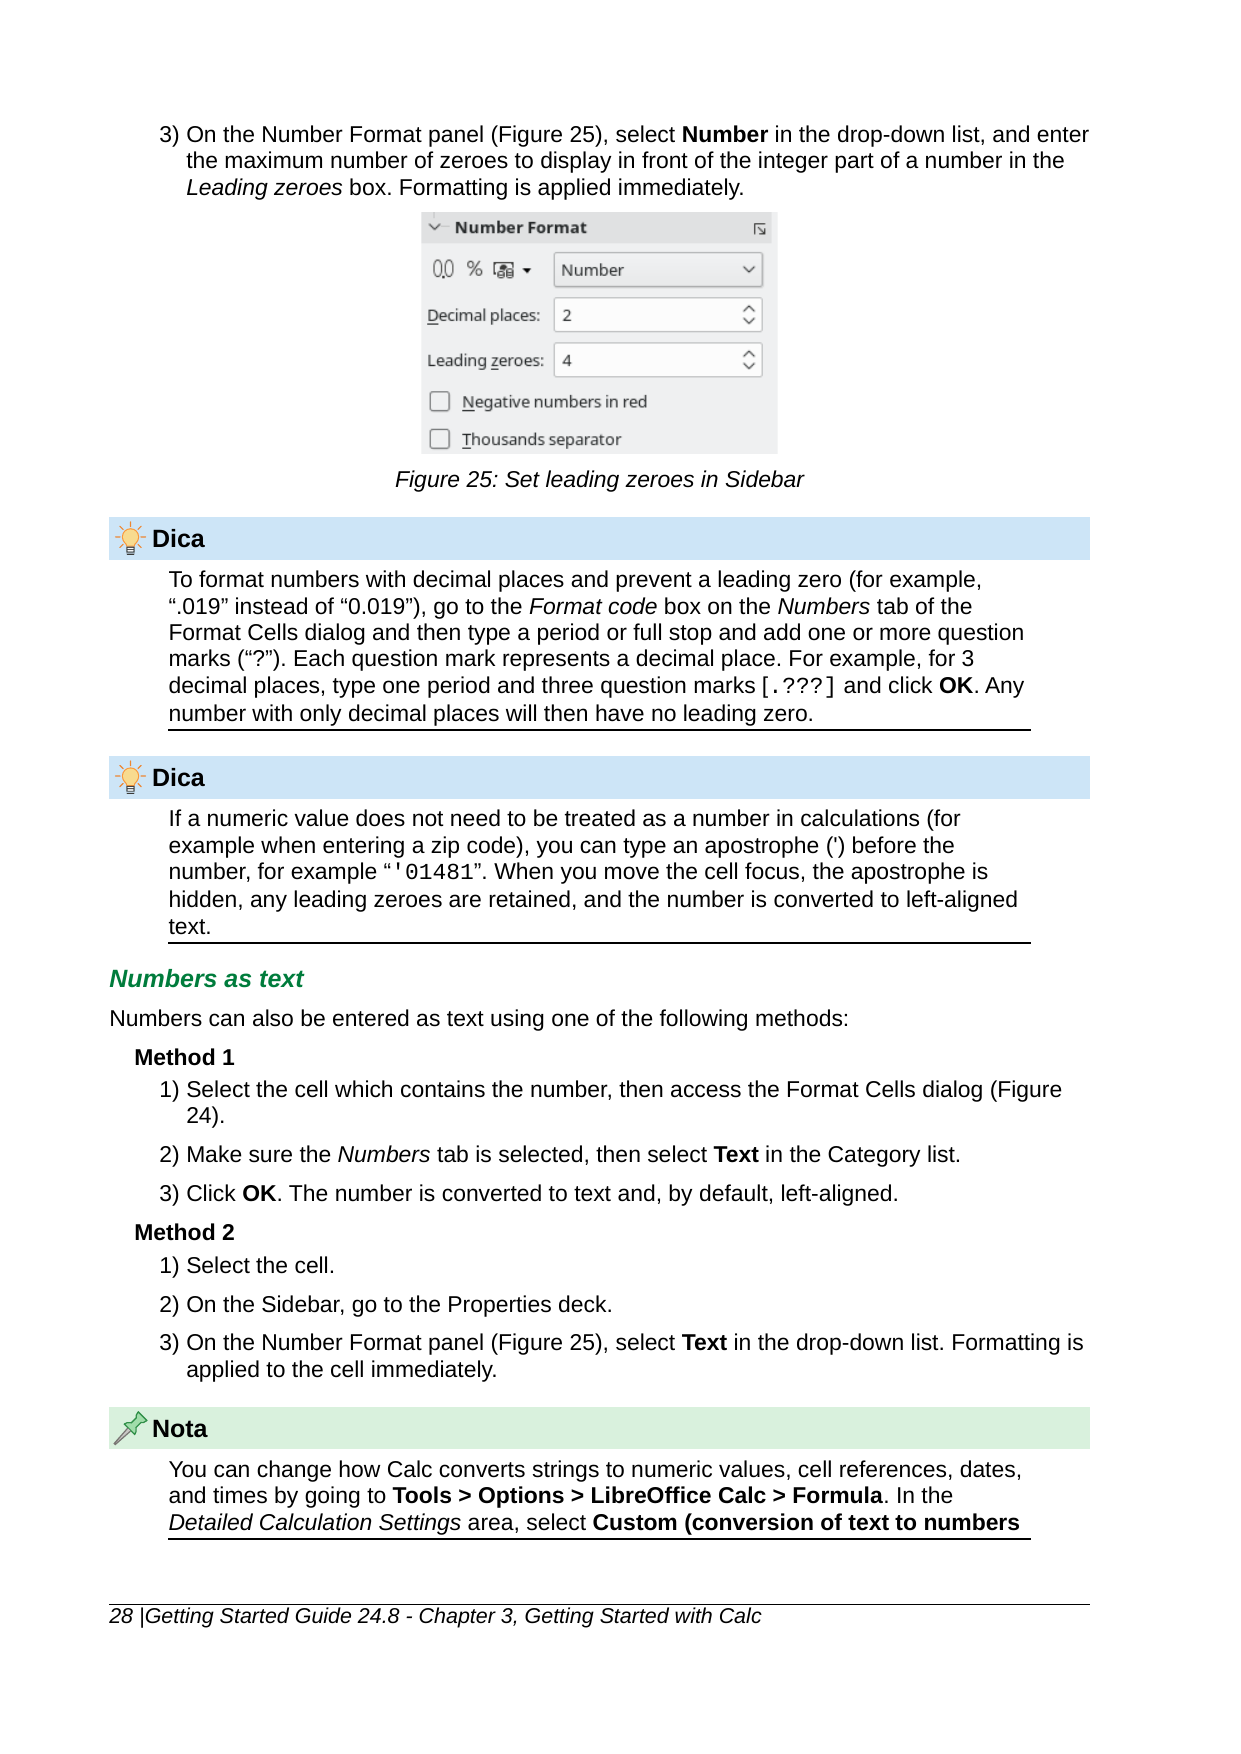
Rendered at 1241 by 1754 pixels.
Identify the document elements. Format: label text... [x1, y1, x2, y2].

subtitle Dica [109, 517, 1090, 560]
list On the Sidebar, go to the Properties deck. [186, 1291, 1090, 1317]
subtitle Nota [151, 1407, 1090, 1449]
text You can change how Calc converts strings to numeric values, cell references, dates, and times by going to Tools > Options > LibreOffice Calc > Formula. In the Detailed Calculation Settings area, select Custom (conversion of text to numbers [168, 1456, 1031, 1538]
text Method 2 [134, 1219, 1090, 1245]
subtitle Dica [109, 756, 1090, 799]
subtitle Numbers as text [109, 963, 1090, 992]
list Make sure the Numbers tab is selected, then select Text in the Category list. [186, 1141, 1090, 1168]
list On the Number Format panel (Figure 25), select Number in the drop-down list, and enter the maximum number of zeroes to display in front of the integer part of a number in the Leading zeroes box. Formatting is applied immediately. [186, 121, 1090, 200]
text If a numeric value does not need to be treated as a number in calculations (for example when entering a zip code), you can type an apostrophe (') before the number, for example “'01481”. When you move the cell focus, the apostrophe is hidden, any leading zeroes are retained, and the number is converted to left-aligned text. [168, 805, 1031, 942]
list On the Number Format panel (Figure 25), select Text in the drop-down list. Formatting is applied to the cell immediately. [186, 1329, 1090, 1382]
text Figure 25: Set leading zeroes in Sidebar [395, 466, 804, 492]
text Method 1 [134, 1043, 1090, 1070]
list Select the cell. [186, 1252, 1090, 1278]
text Numbers can also be entered as text using one of the following methods: [109, 1005, 1090, 1031]
list Select the cell which contains the number, then access the Format Cells dialog (Figure 24). [186, 1076, 1090, 1129]
list Click OK. The number is converted to text and, by default, left-aligned. [186, 1180, 1090, 1207]
text To format numbers with decimal places and prevent a leading zero (for example, “.019” instead of “0.019”), go to the Format code box on the Numbers tab of the Format Cells dialog and then type a period or full stop and add one or more question marks (“?”). Each question mark represents a decimal place. For example, for 3 decimal places, type one period and three question marks [.???] and click OK. Any number with only decimal places will then have no leading zero. [168, 566, 1031, 729]
picture [421, 212, 778, 454]
